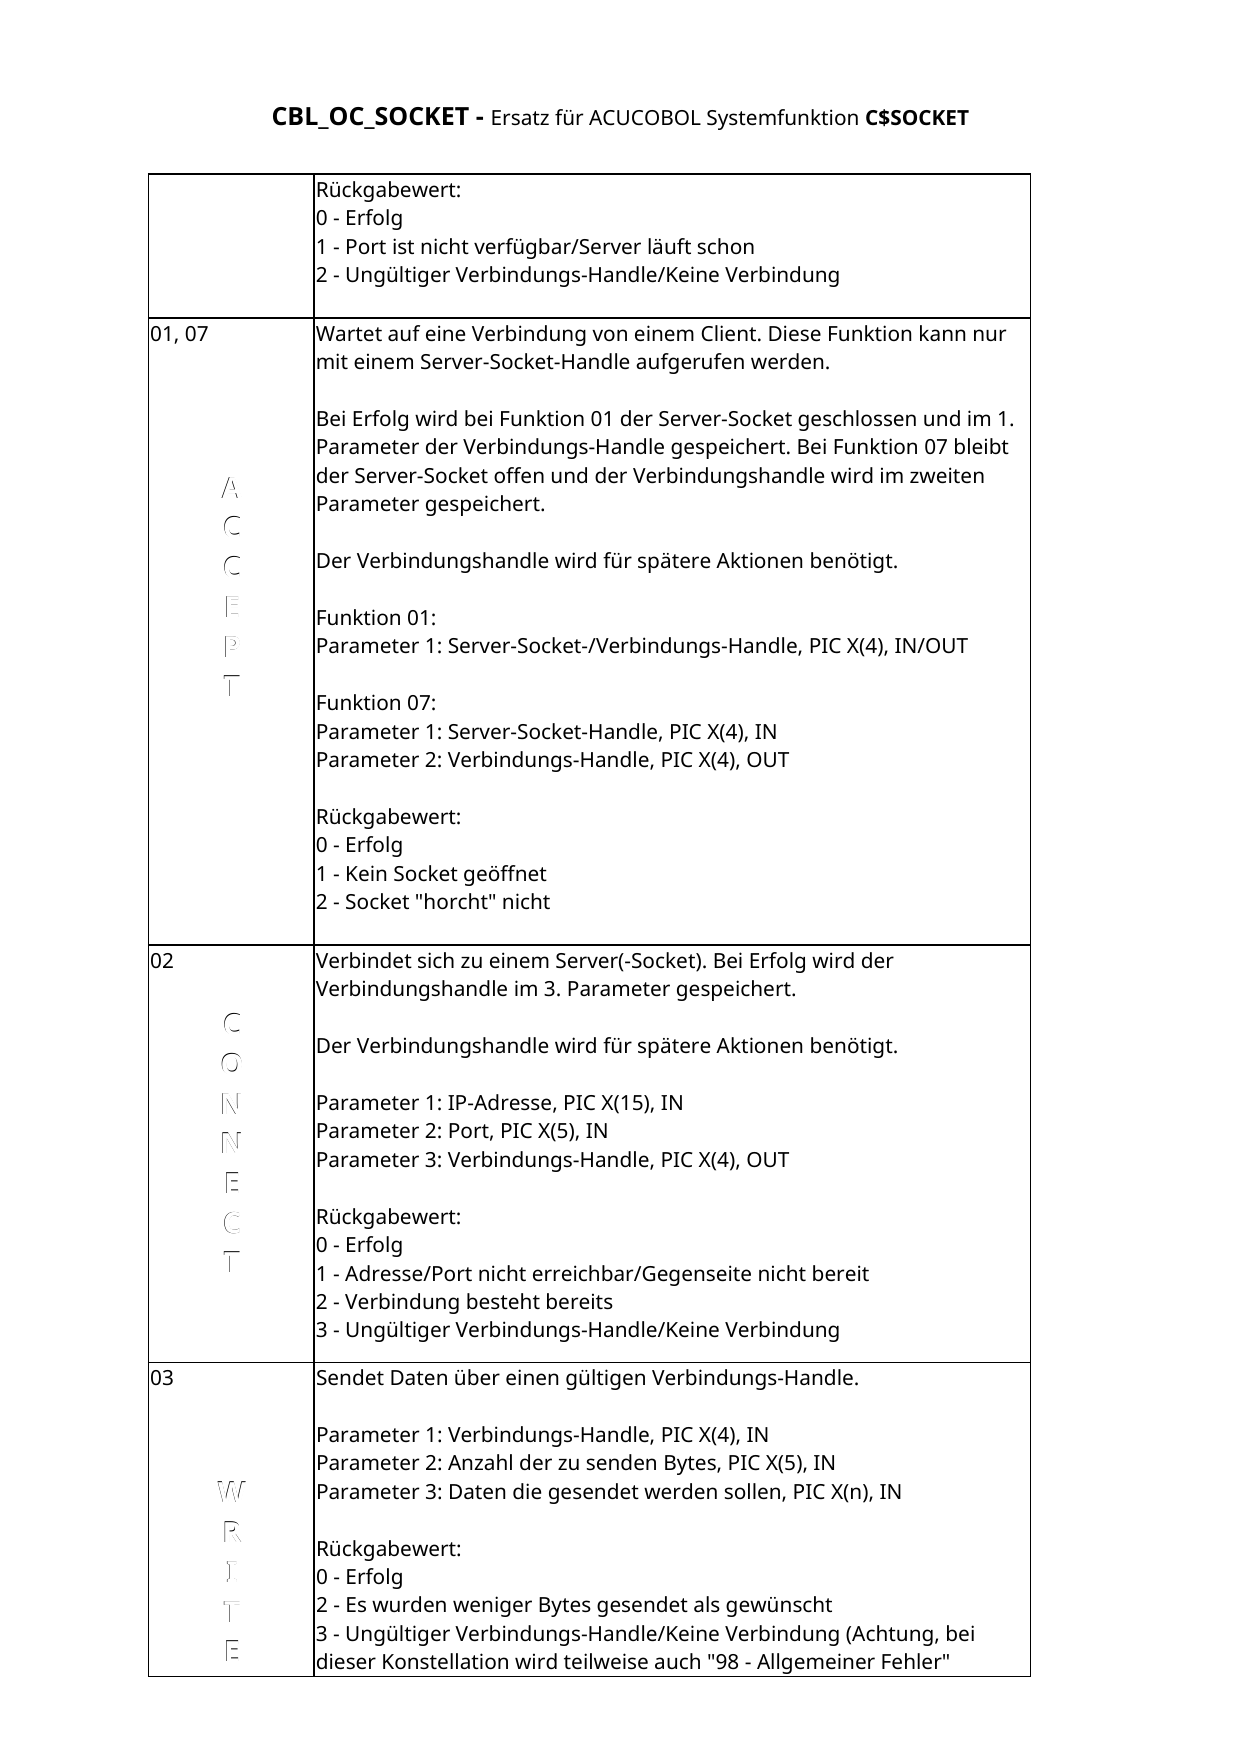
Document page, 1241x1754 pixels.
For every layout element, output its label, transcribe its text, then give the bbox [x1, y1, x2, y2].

table_cell W R I T E [149, 1391, 313, 1676]
table_cell 03 [149, 1363, 313, 1391]
table_cell [149, 175, 313, 317]
table_cell A C C E P T [149, 347, 313, 944]
table_cell Rückgabewert: 0 - Erfolg 1 - Port ist nicht verfügbar/Server läuft schon 2 - Ungültiger Verbindungs-Handle/Keine Verbindung [315, 175, 1030, 317]
table_cell C O N N E C T [149, 1003, 313, 1361]
table_cell Verbindet sich zu einem Server(-Socket). Bei Erfolg wird der Verbindungshandle im 3. Parameter gespeichert. Der Verbindungshandle wird für spätere Aktionen benötigt. Parameter 1: IP-Adresse, PIC X(15), IN Parameter 2: Port, PIC X(5), IN Parameter 3: Verbindungs-Handle, PIC X(4), OUT Rückgabewert: 0 - Erfolg 1 - Adresse/Port nicht erreichbar/Gegenseite nicht bereit 2 - Verbindung besteht bereits 3 - Ungültiger Verbindungs-Handle/Keine Verbindung [315, 946, 1030, 1361]
table_cell Wartet auf eine Verbindung von einem Client. Diese Funktion kann nur mit einem Server-Socket-Handle aufgerufen werden. Bei Erfolg wird bei Funktion 01 der Server-Socket geschlossen und im 1. Parameter der Verbindungs-Handle gespeichert. Bei Funktion 07 bleibt der Server-Socket offen und der Verbindungshandle wird im zweiten Parameter gespeichert. Der Verbindungshandle wird für spätere Aktionen benötigt. Funktion 01: Parameter 1: Server-Socket-/Verbindungs-Handle, PIC X(4), IN/OUT Funktion 07: Parameter 1: Server-Socket-Handle, PIC X(4), IN Parameter 2: Verbindungs-Handle, PIC X(4), OUT Rückgabewert: 0 - Erfolg 1 - Kein Socket geöffnet 2 - Socket "horcht" nicht [315, 319, 1030, 944]
table_cell 02 [149, 946, 313, 1003]
table_cell 01, 07 [149, 319, 313, 347]
table_cell Sendet Daten über einen gültigen Verbindungs-Handle. Parameter 1: Verbindungs-Handle, PIC X(4), IN Parameter 2: Anzahl der zu senden Bytes, PIC X(5), IN Parameter 3: Daten die gesendet werden sollen, PIC X(n), IN Rückgabewert: 0 - Erfolg 2 - Es wurden weniger Bytes gesendet als gewünscht 3 - Ungültiger Verbindungs-Handle/Keine Verbindung (Achtung, bei dieser Konstellation wird teilweise auch "98 - Allgemeiner Fehler" [315, 1363, 1030, 1676]
